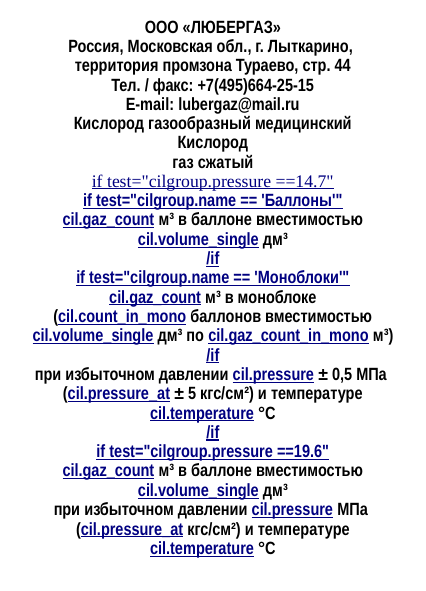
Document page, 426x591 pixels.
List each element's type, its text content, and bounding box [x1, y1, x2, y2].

text газ сжатый [12, 153, 413, 172]
text /if [12, 423, 413, 442]
text if test="cilgroup.name == 'Моноблоки'" [12, 268, 413, 288]
text if test="cilgroup.pressure ==19.6" [12, 442, 413, 461]
text if test="cilgroup.pressure ==14.7" [12, 172, 413, 191]
text Россия, Московская обл., г. Лыткарино, [12, 37, 413, 56]
text cil.gaz_count м³ в баллоне вместимостью cil.volume_single дм³ [12, 210, 413, 249]
text территория промзона Тураево, стр. 44 [12, 56, 413, 76]
text Кислород [12, 133, 413, 153]
text при избыточном давлении cil.pressure МПа (cil.pressure_at кгс/см²) и температуре cil.temperature °С [12, 500, 413, 558]
text Кислород газообразный медицинский [12, 114, 413, 133]
text при избыточном давлении cil.pressure ± 0,5 МПа (cil.pressure_at ± 5 кгс/см²) и температуре cil.temperature °С [12, 365, 413, 423]
text /if [12, 249, 413, 268]
text cil.gaz_count м³ в моноблоке (cil.count_in_mono баллонов вместимостью cil.volume_single дм³ по cil.gaz_count_in_mono м³) [12, 288, 413, 346]
text /if [12, 346, 413, 365]
text E-mail: lubergaz@mail.ru [12, 95, 413, 114]
text cil.gaz_count м³ в баллоне вместимостью cil.volume_single дм³ [12, 461, 413, 500]
text if test="cilgroup.name == 'Баллоны'" [12, 191, 413, 210]
text Тел. / факс: +7(495)664-25-15 [12, 76, 413, 95]
text ООО «ЛЮБЕРГАЗ» [12, 18, 413, 37]
